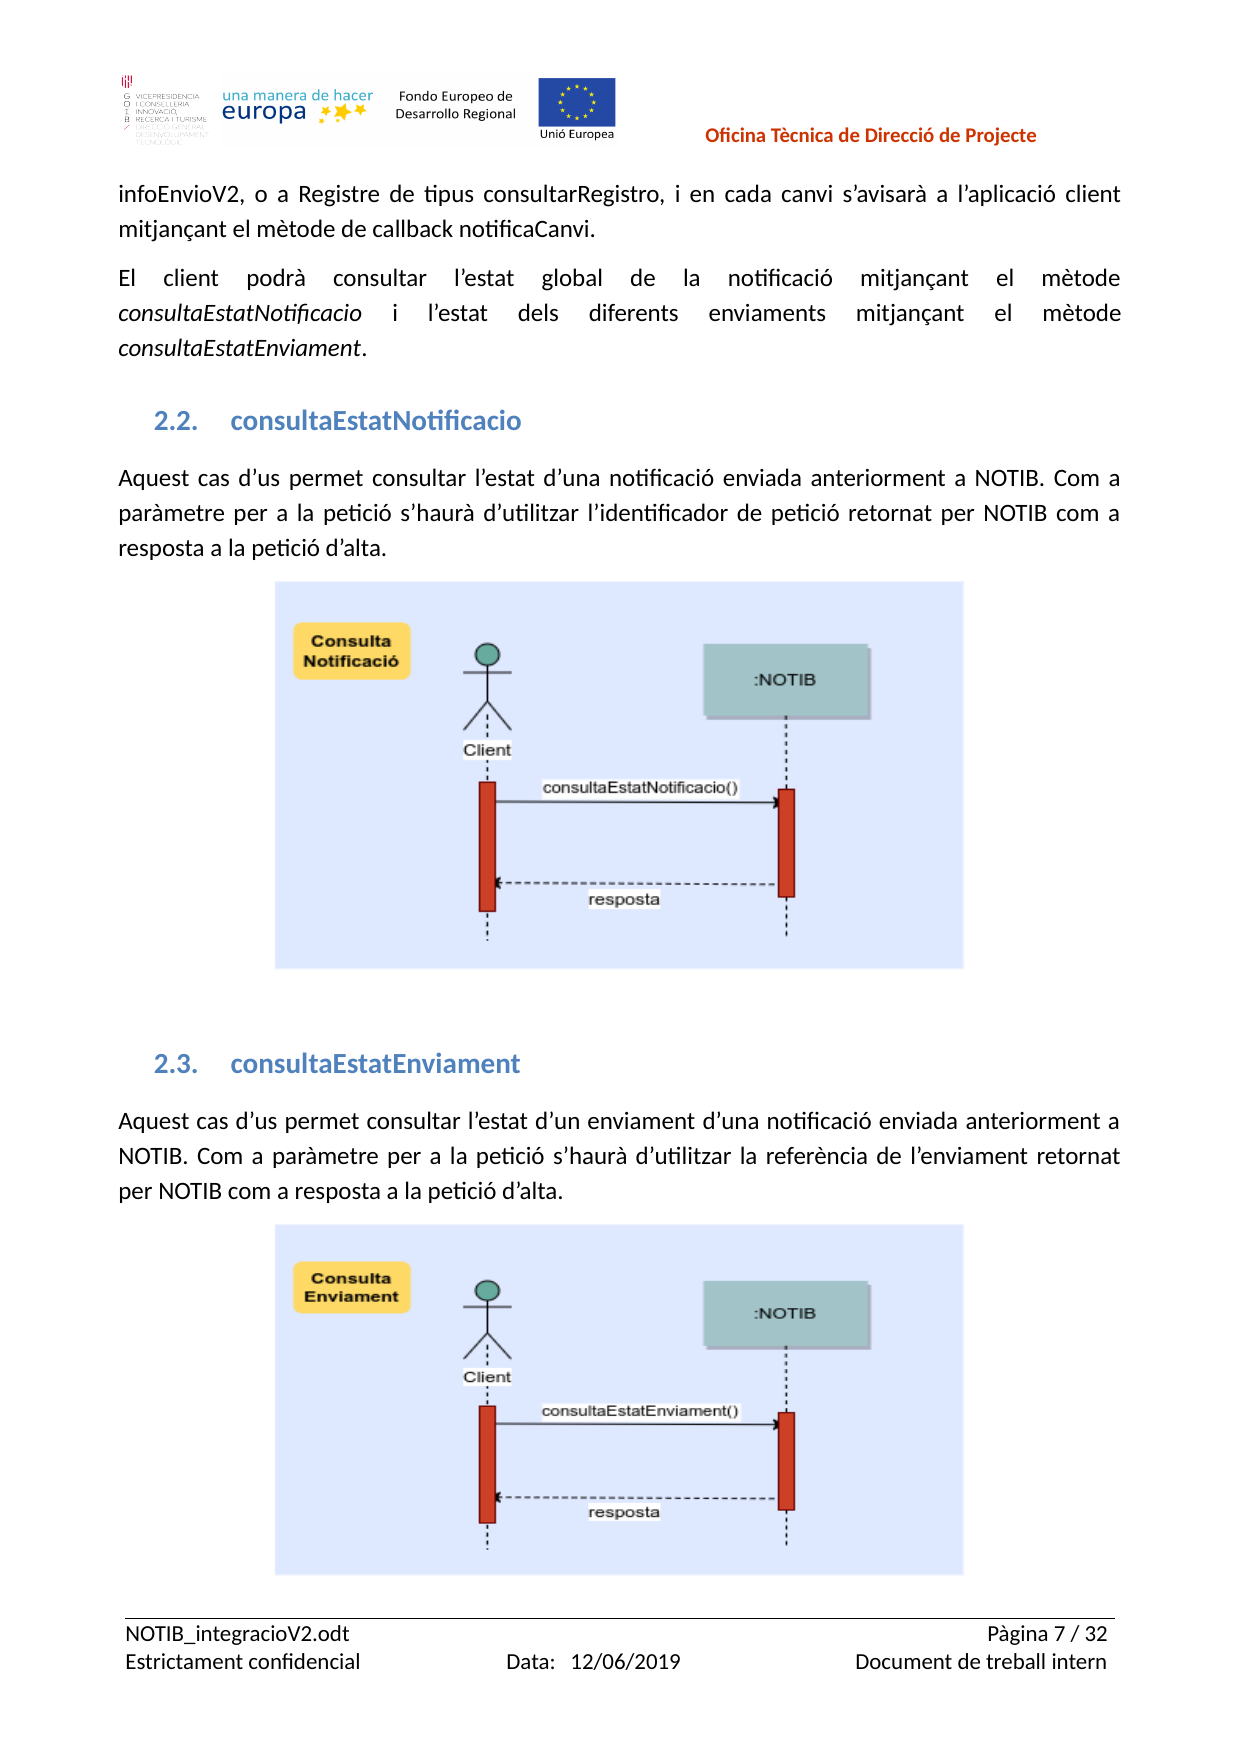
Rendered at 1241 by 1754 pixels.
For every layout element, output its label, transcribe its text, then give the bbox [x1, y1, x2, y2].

text infoEnvioV2, o a Registre de tipus consultarRegistro, i en cada canvi s’avisarà a l’aplicació client mitjançant el mètode de callback notificaCanvi. [118, 178, 1122, 243]
subtitle consultaEstatNotificacio [153, 402, 1122, 438]
text Aquest cas d’us permet consultar l’estat d’una notificació enviada anteriorment a NOTIB. Com a paràmetre per a la petició s’haurà d’utilitzar l’identificador de petició retornat per NOTIB com a resposta a la petició d’alta. [118, 462, 1122, 562]
subtitle consultaEstatEnviament [153, 1046, 1122, 1081]
picture [274, 581, 966, 971]
picture [219, 73, 621, 147]
picture [274, 1224, 966, 1577]
text Aquest cas d’us permet consultar l’estat d’un enviament d’una notificació enviada anteriorment a NOTIB. Com a paràmetre per a la petició s’haurà d’utilitzar la referència de l’enviament retornat per NOTIB com a resposta a la petició d’alta. [118, 1105, 1122, 1205]
text El client podrà consultar l’estat global de la notificació mitjançant el mètode consultaEstatNotificacio i l’estat dels diferents enviaments mitjançant el mètode consultaEstatEnviament. [118, 262, 1122, 363]
picture [118, 73, 213, 147]
